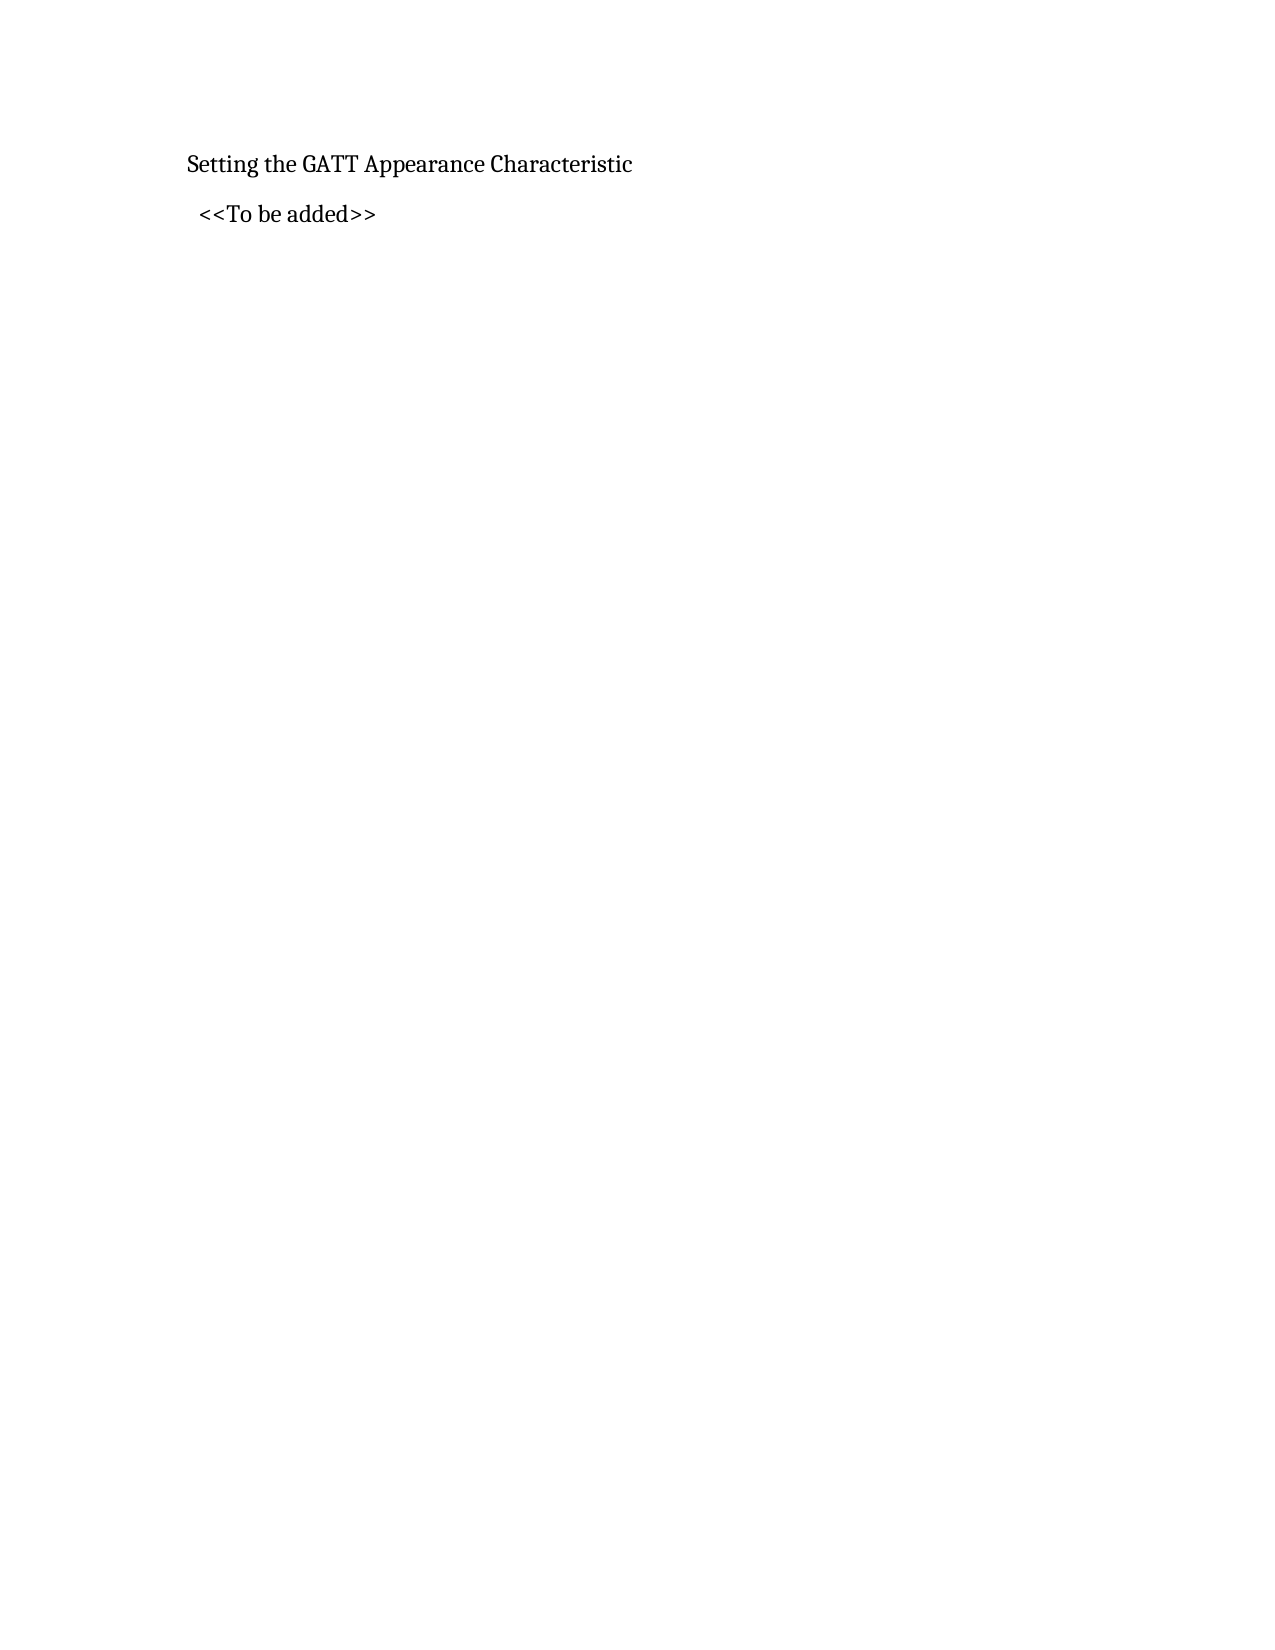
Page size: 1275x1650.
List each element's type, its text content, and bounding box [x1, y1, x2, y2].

text <<To be added>> [187, 199, 1087, 228]
text Setting the GATT Appearance Characteristic [187, 150, 1087, 179]
